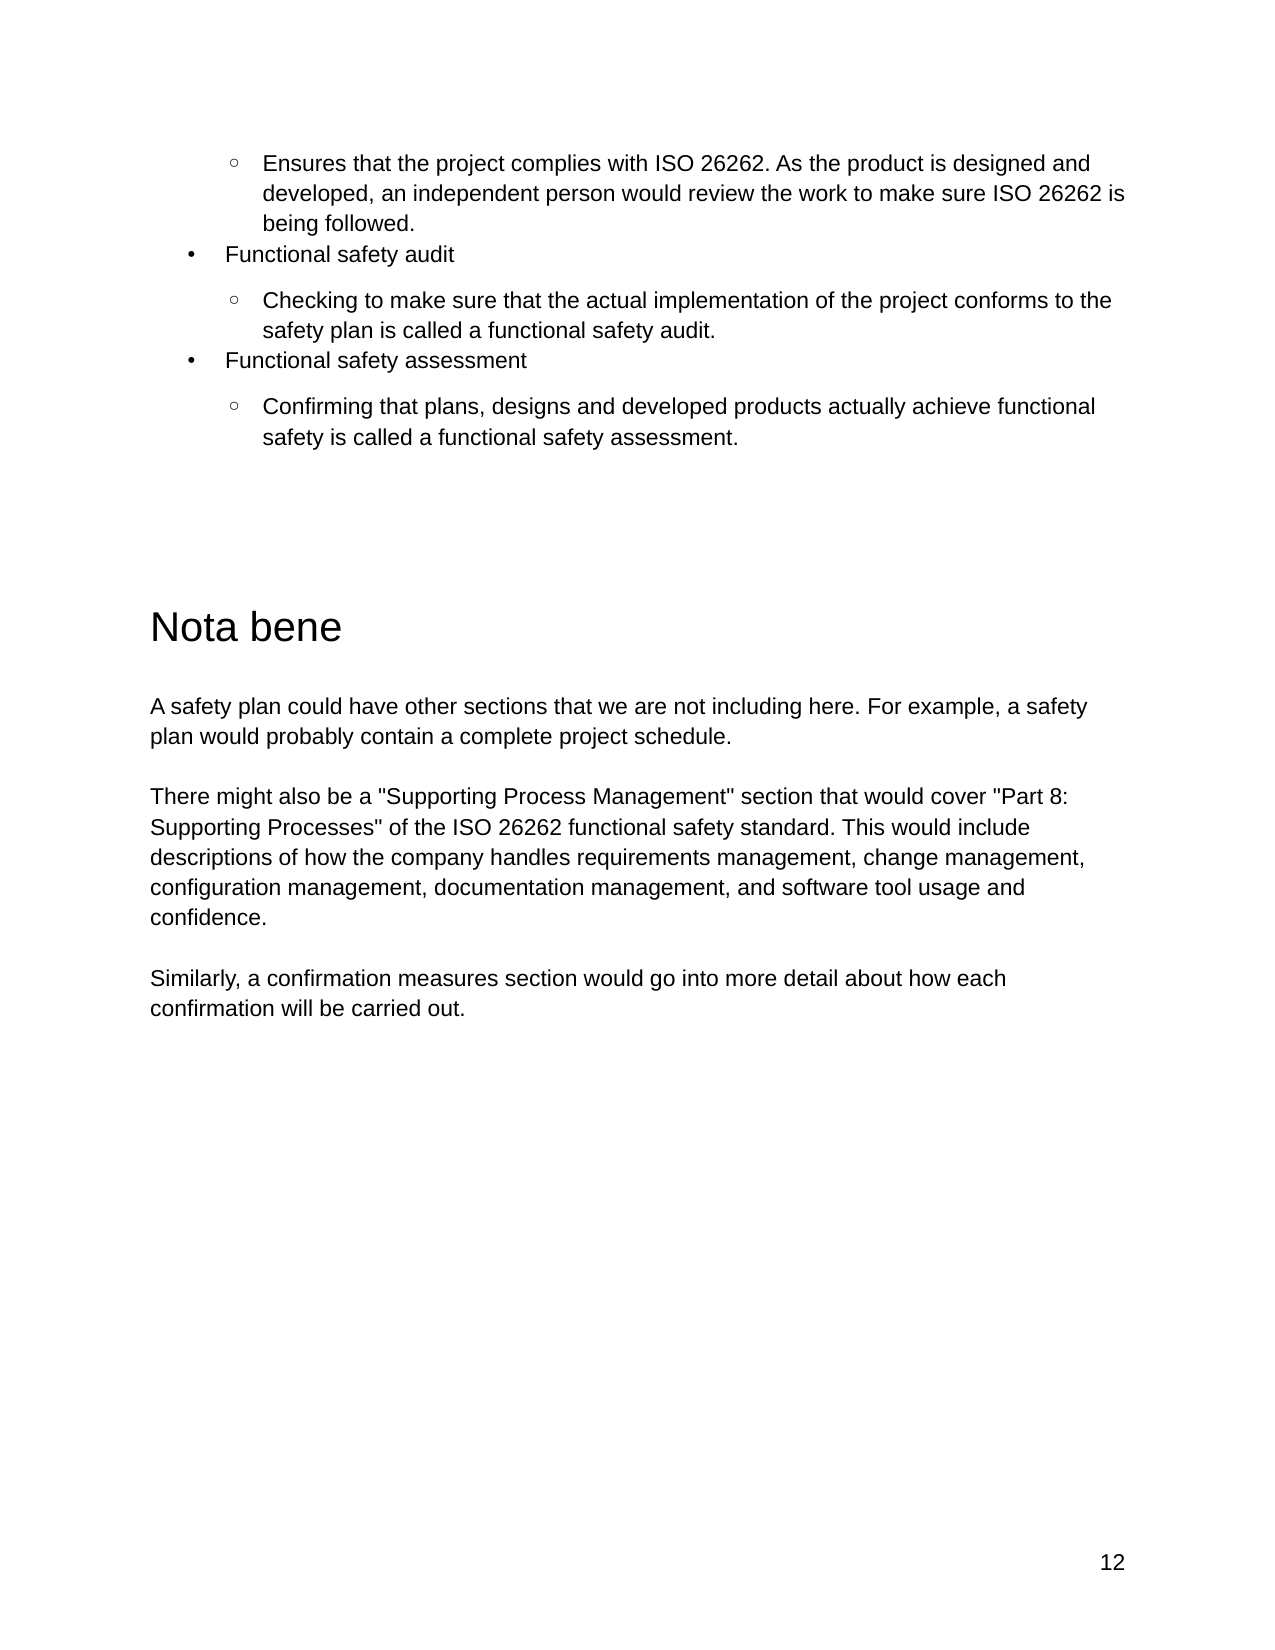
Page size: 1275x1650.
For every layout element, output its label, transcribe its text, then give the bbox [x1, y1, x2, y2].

list Functional safety audit [187, 241, 1125, 267]
list Functional safety assessment [187, 347, 1125, 373]
text There might also be a "Supporting Process Management" section that would cover "Part 8: Supporting Processes" of the ISO 26262 functional safety standard. This would include descriptions of how the company handles requirements management, change management, configuration management, documentation management, and software tool usage and confidence. [150, 783, 1125, 930]
text A safety plan could have other sections that we are not including here. For example, a safety plan would probably contain a complete project schedule. [150, 693, 1125, 749]
list Ensures that the project complies with ISO 26262. As the product is designed and developed, an independent person would review the work to make sure ISO 26262 is being followed. [225, 150, 1125, 237]
subtitle Nota bene [150, 602, 1125, 650]
text Similarly, a confirmation measures section would go into more detail about how each confirmation will be carried out. [150, 964, 1125, 1021]
list Confirming that plans, designs and developed products actually achieve functional safety is called a functional safety assessment. [225, 393, 1125, 450]
list Checking to make sure that the actual implementation of the project conforms to the safety plan is called a functional safety audit. [225, 287, 1125, 343]
